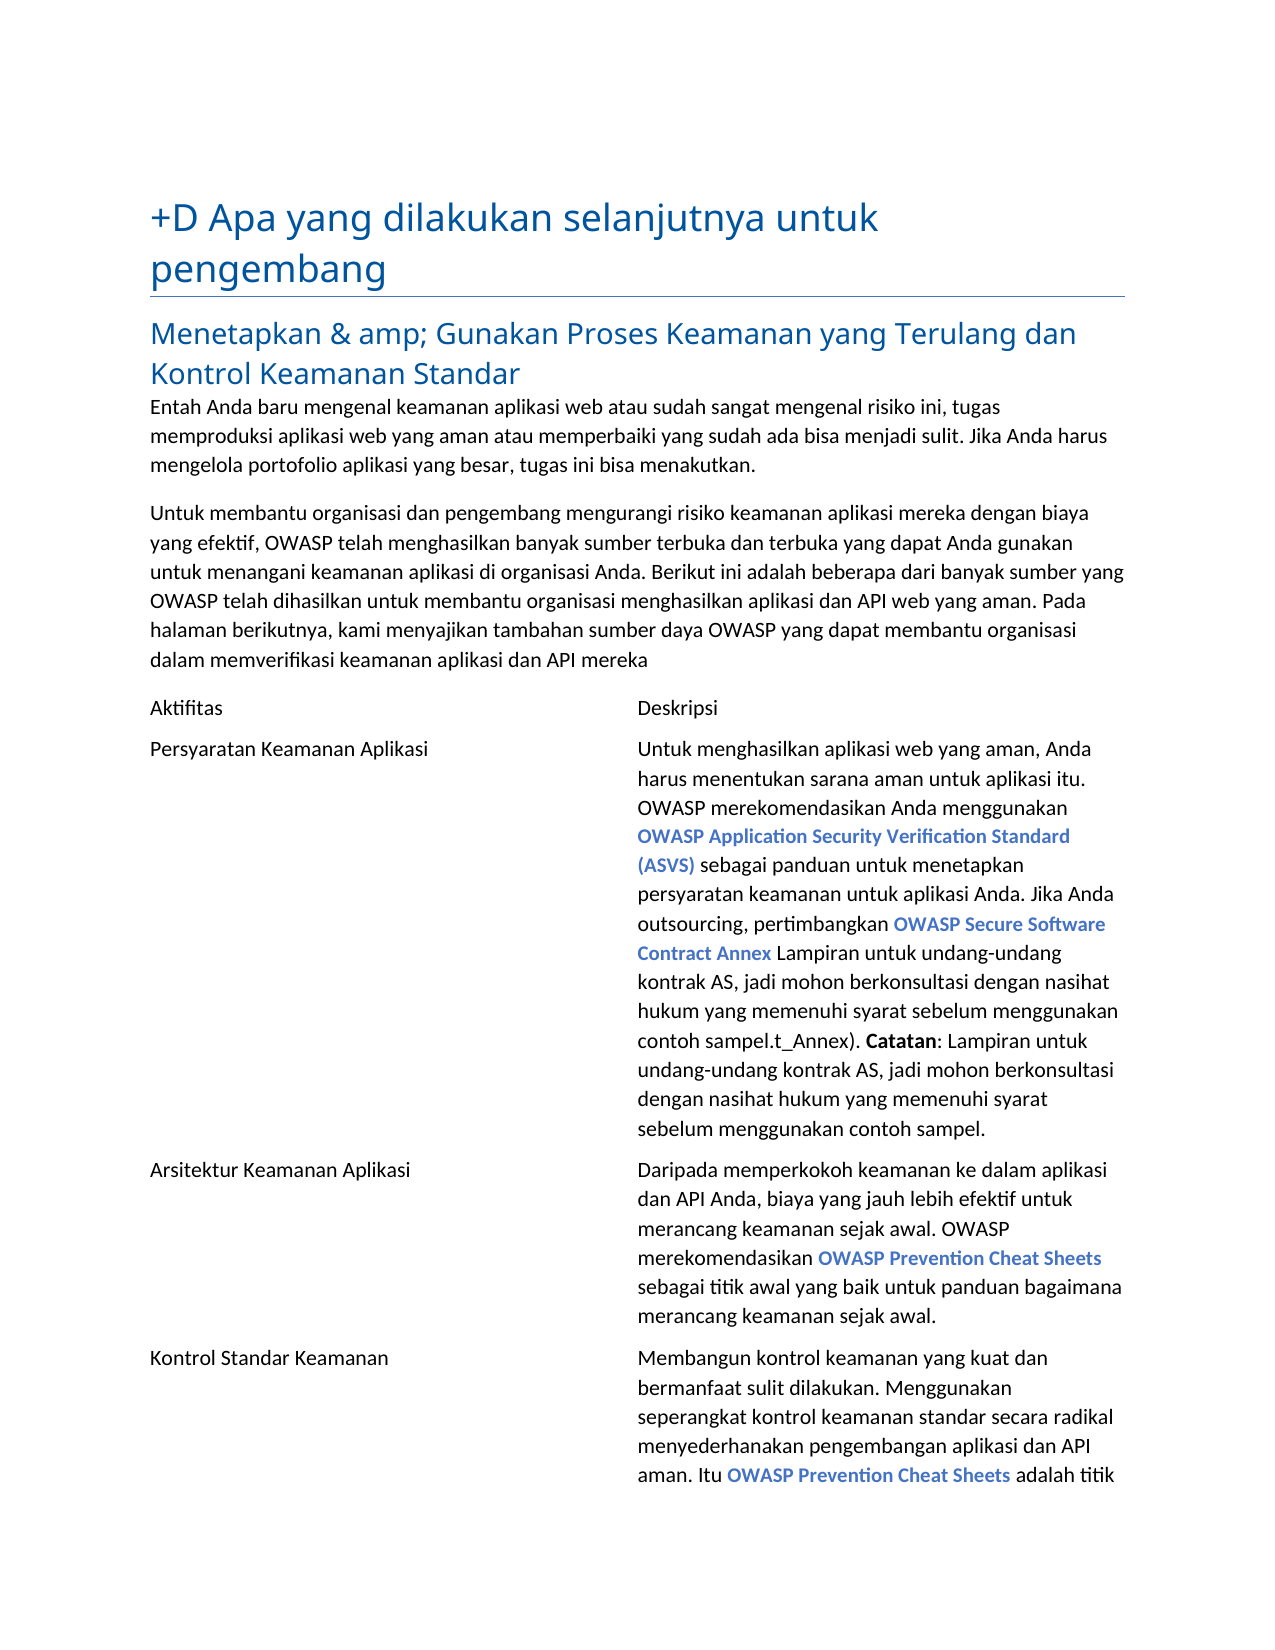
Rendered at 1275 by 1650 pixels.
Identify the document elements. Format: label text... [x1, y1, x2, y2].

table_cell Arsitektur Keamanan Aplikasi [150, 1156, 637, 1344]
text Entah Anda baru mengenal keamanan aplikasi web atau sudah sangat mengenal risiko ini, tugas memproduksi aplikasi web yang aman atau memperbaiki yang sudah ada bisa menjadi sulit. Jika Anda harus mengelola portofolio aplikasi yang besar, tugas ini bisa menakutkan. [150, 393, 1125, 478]
text Untuk membantu organisasi dan pengembang mengurangi risiko keamanan aplikasi mereka dengan biaya yang efektif, OWASP telah menghasilkan banyak sumber terbuka dan terbuka yang dapat Anda gunakan untuk menangani keamanan aplikasi di organisasi Anda. Berikut ini adalah beberapa dari banyak sumber yang OWASP telah dihasilkan untuk membantu organisasi menghasilkan aplikasi dan API web yang aman. Pada halaman berikutnya, kami menyajikan tambahan sumber daya OWASP yang dapat membantu organisasi dalam memverifikasi keamanan aplikasi dan API mereka [150, 499, 1125, 672]
table_header Aktifitas [150, 694, 637, 736]
table_cell Kontrol Standar Keamanan [150, 1344, 637, 1488]
subtitle Menetapkan & amp; Gunakan Proses Keamanan yang Terulang dan Kontrol Keamanan Standar [150, 313, 1125, 393]
table_header Deskripsi [638, 694, 1125, 736]
subtitle +D Apa yang dilakukan selanjutnya untuk pengembang [150, 192, 1125, 296]
table_cell Membangun kontrol keamanan yang kuat dan bermanfaat sulit dilakukan. Menggunakan seperangkat kontrol keamanan standar secara radikal menyederhanakan pengembangan aplikasi dan API aman. Itu OWASP Prevention Cheat Sheets adalah titik [638, 1344, 1125, 1488]
table_cell Untuk menghasilkan aplikasi web yang aman, Anda harus menentukan sarana aman untuk aplikasi itu. OWASP merekomendasikan Anda menggunakan OWASP Application Security Verification Standard (ASVS) sebagai panduan untuk menetapkan persyaratan keamanan untuk aplikasi Anda. Jika Anda outsourcing, pertimbangkan OWASP Secure Software Contract Annex Lampiran untuk undang-undang kontrak AS, jadi mohon berkonsultasi dengan nasihat hukum yang memenuhi syarat sebelum menggunakan contoh sampel.t_Annex). Catatan: Lampiran untuk undang-undang kontrak AS, jadi mohon berkonsultasi dengan nasihat hukum yang memenuhi syarat sebelum menggunakan contoh sampel. [638, 736, 1125, 1156]
table_cell Daripada memperkokoh keamanan ke dalam aplikasi dan API Anda, biaya yang jauh lebih efektif untuk merancang keamanan sejak awal. OWASP merekomendasikan OWASP Prevention Cheat Sheets sebagai titik awal yang baik untuk panduan bagaimana merancang keamanan sejak awal. [638, 1156, 1125, 1344]
table_cell Persyaratan Keamanan Aplikasi [150, 736, 637, 1156]
